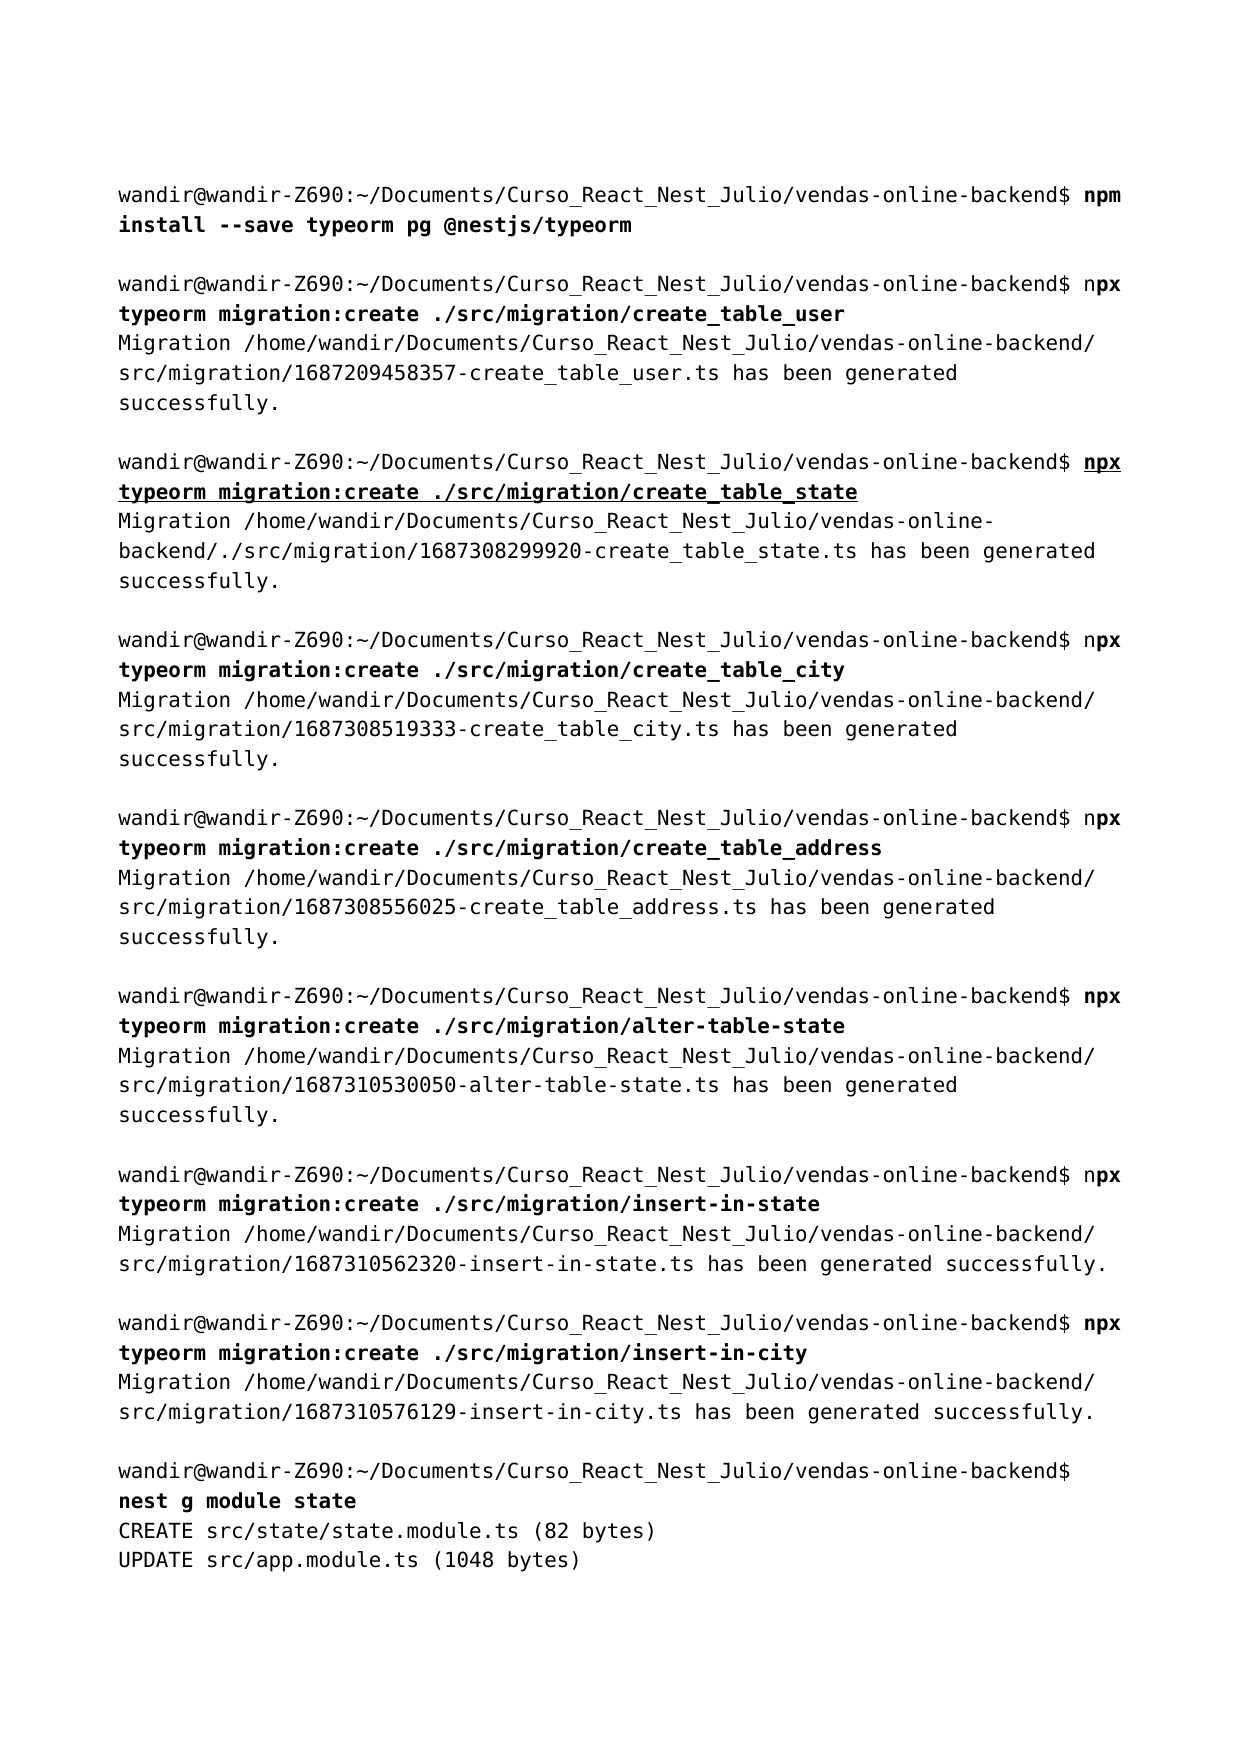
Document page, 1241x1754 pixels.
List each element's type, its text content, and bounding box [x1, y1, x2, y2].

text wandir@wandir-Z690:~/Documents/Curso_React_Nest_Julio/vendas-online-backend$ npx typeorm migration:create ./src/migration/create_table_city [118, 623, 1122, 682]
text wandir@wandir-Z690:~/Documents/Curso_React_Nest_Julio/vendas-online-backend$ npx typeorm migration:create ./src/migration/insert-in-state [118, 1157, 1122, 1217]
text Migration /home/wandir/Documents/Curso_React_Nest_Julio/vendas-online-backend/src/migration/1687308519333-create_table_city.ts has been generated successfully. [118, 682, 1122, 771]
text wandir@wandir-Z690:~/Documents/Curso_React_Nest_Julio/vendas-online-backend$ nest g module state [118, 1454, 1122, 1513]
text wandir@wandir-Z690:~/Documents/Curso_React_Nest_Julio/vendas-online-backend$ npx typeorm migration:create ./src/migration/create_table_user [118, 267, 1122, 326]
text Migration /home/wandir/Documents/Curso_React_Nest_Julio/vendas-online-backend/src/migration/1687209458357-create_table_user.ts has been generated successfully. [118, 326, 1122, 415]
text CREATE src/state/state.module.ts (82 bytes) [118, 1513, 1122, 1543]
text wandir@wandir-Z690:~/Documents/Curso_React_Nest_Julio/vendas-online-backend$ npx typeorm migration:create ./src/migration/alter-table-state [118, 979, 1122, 1038]
text wandir@wandir-Z690:~/Documents/Curso_React_Nest_Julio/vendas-online-backend$ npx typeorm migration:create ./src/migration/create_table_state [118, 445, 1122, 504]
text wandir@wandir-Z690:~/Documents/Curso_React_Nest_Julio/vendas-online-backend$ npx typeorm migration:create ./src/migration/insert-in-city [118, 1306, 1122, 1365]
text Migration /home/wandir/Documents/Curso_React_Nest_Julio/vendas-online-backend/./src/migration/1687308299920-create_table_state.ts has been generated successfully. [118, 504, 1122, 593]
text Migration /home/wandir/Documents/Curso_React_Nest_Julio/vendas-online-backend/src/migration/1687310530050-alter-table-state.ts has been generated successfully. [118, 1038, 1122, 1127]
text Migration /home/wandir/Documents/Curso_React_Nest_Julio/vendas-online-backend/src/migration/1687310576129-insert-in-city.ts has been generated successfully. [118, 1365, 1122, 1424]
text Migration /home/wandir/Documents/Curso_React_Nest_Julio/vendas-online-backend/src/migration/1687310562320-insert-in-state.ts has been generated successfully. [118, 1217, 1122, 1276]
text UPDATE src/app.module.ts (1048 bytes) [118, 1543, 1122, 1573]
text Migration /home/wandir/Documents/Curso_React_Nest_Julio/vendas-online-backend/src/migration/1687308556025-create_table_address.ts has been generated successfully. [118, 860, 1122, 949]
text wandir@wandir-Z690:~/Documents/Curso_React_Nest_Julio/vendas-online-backend$ npm install --save typeorm pg @nestjs/typeorm [118, 177, 1122, 237]
text wandir@wandir-Z690:~/Documents/Curso_React_Nest_Julio/vendas-online-backend$ npx typeorm migration:create ./src/migration/create_table_address [118, 801, 1122, 860]
